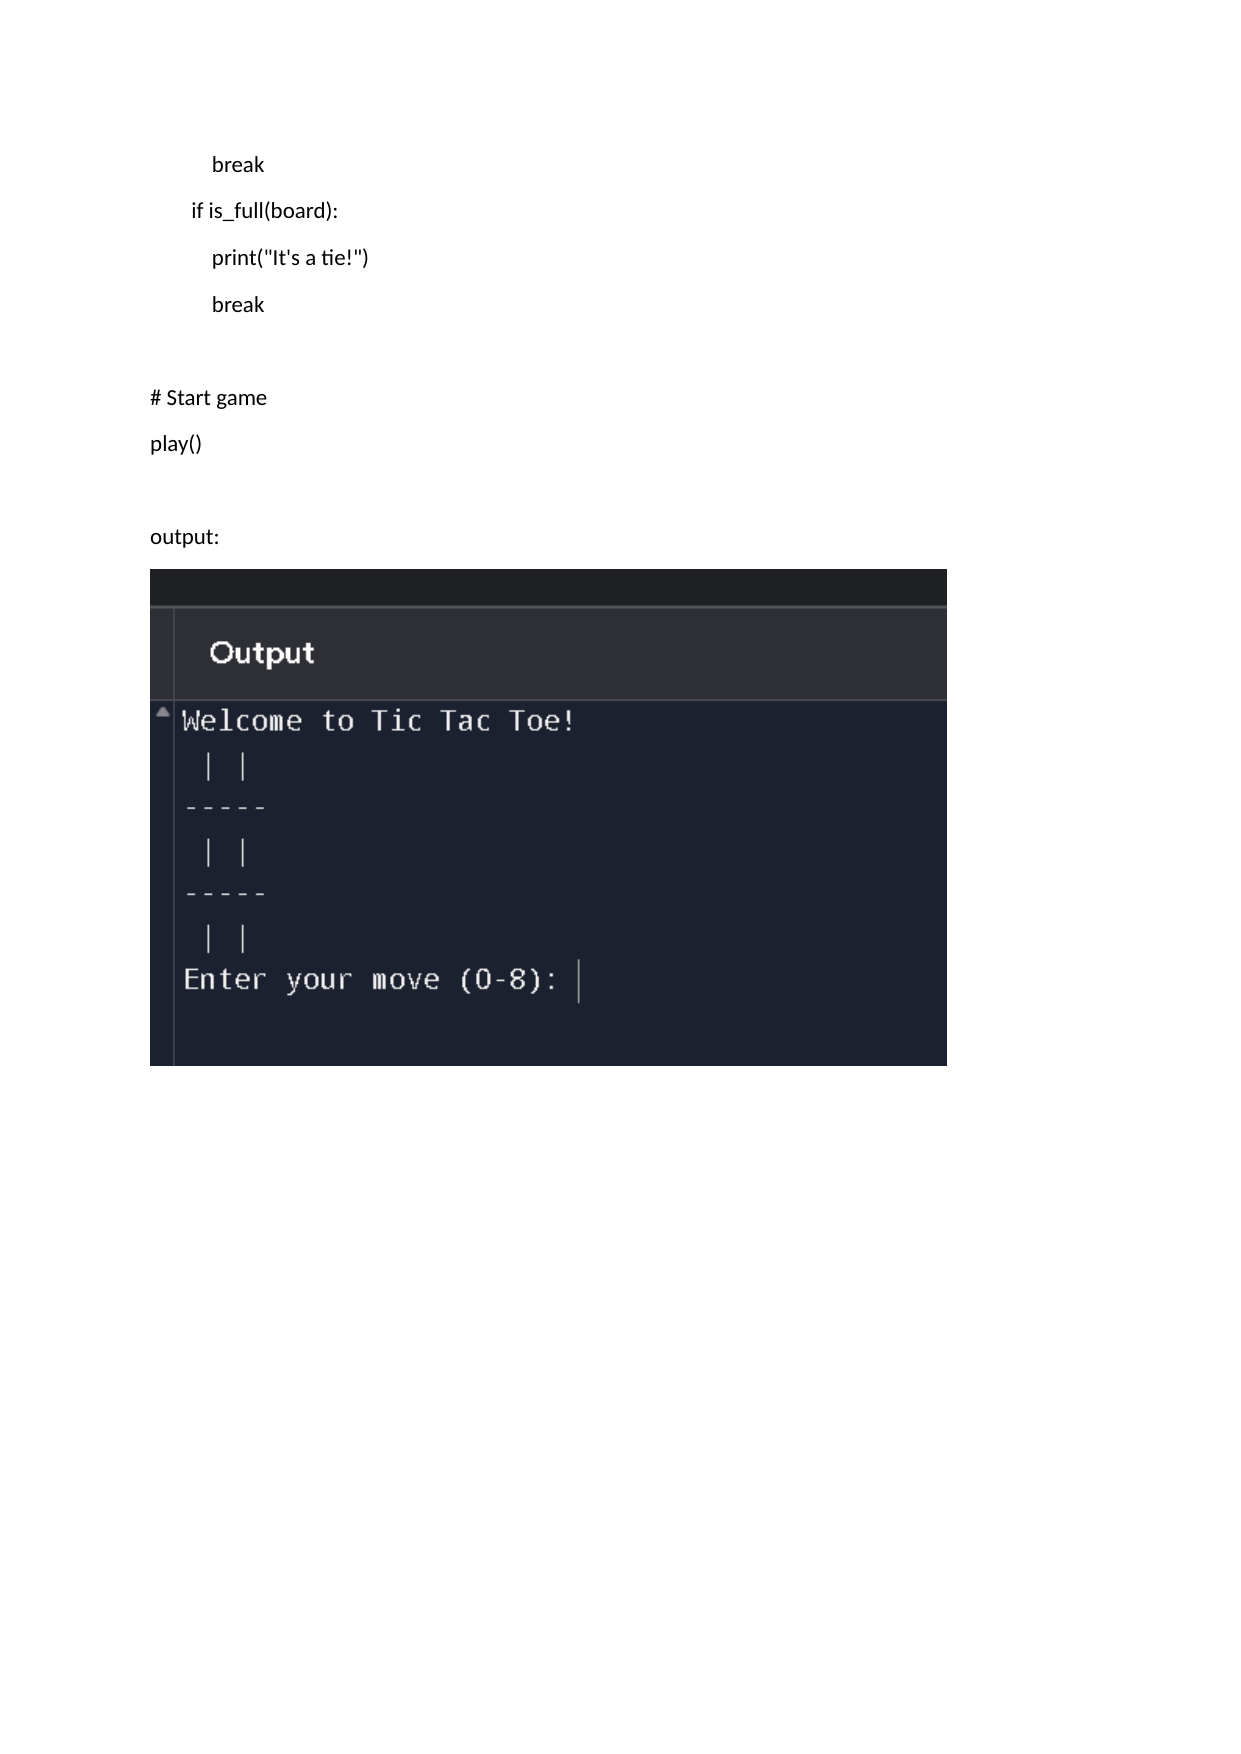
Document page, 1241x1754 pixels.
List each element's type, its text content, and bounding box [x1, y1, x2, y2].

text if is_full(board): [150, 197, 1090, 224]
text # Start game [150, 383, 1090, 411]
text play() [150, 429, 1090, 457]
text output: [150, 522, 1090, 551]
text print("It's a tie!") [150, 243, 1090, 271]
text break [150, 290, 1090, 318]
text break [150, 150, 1090, 178]
